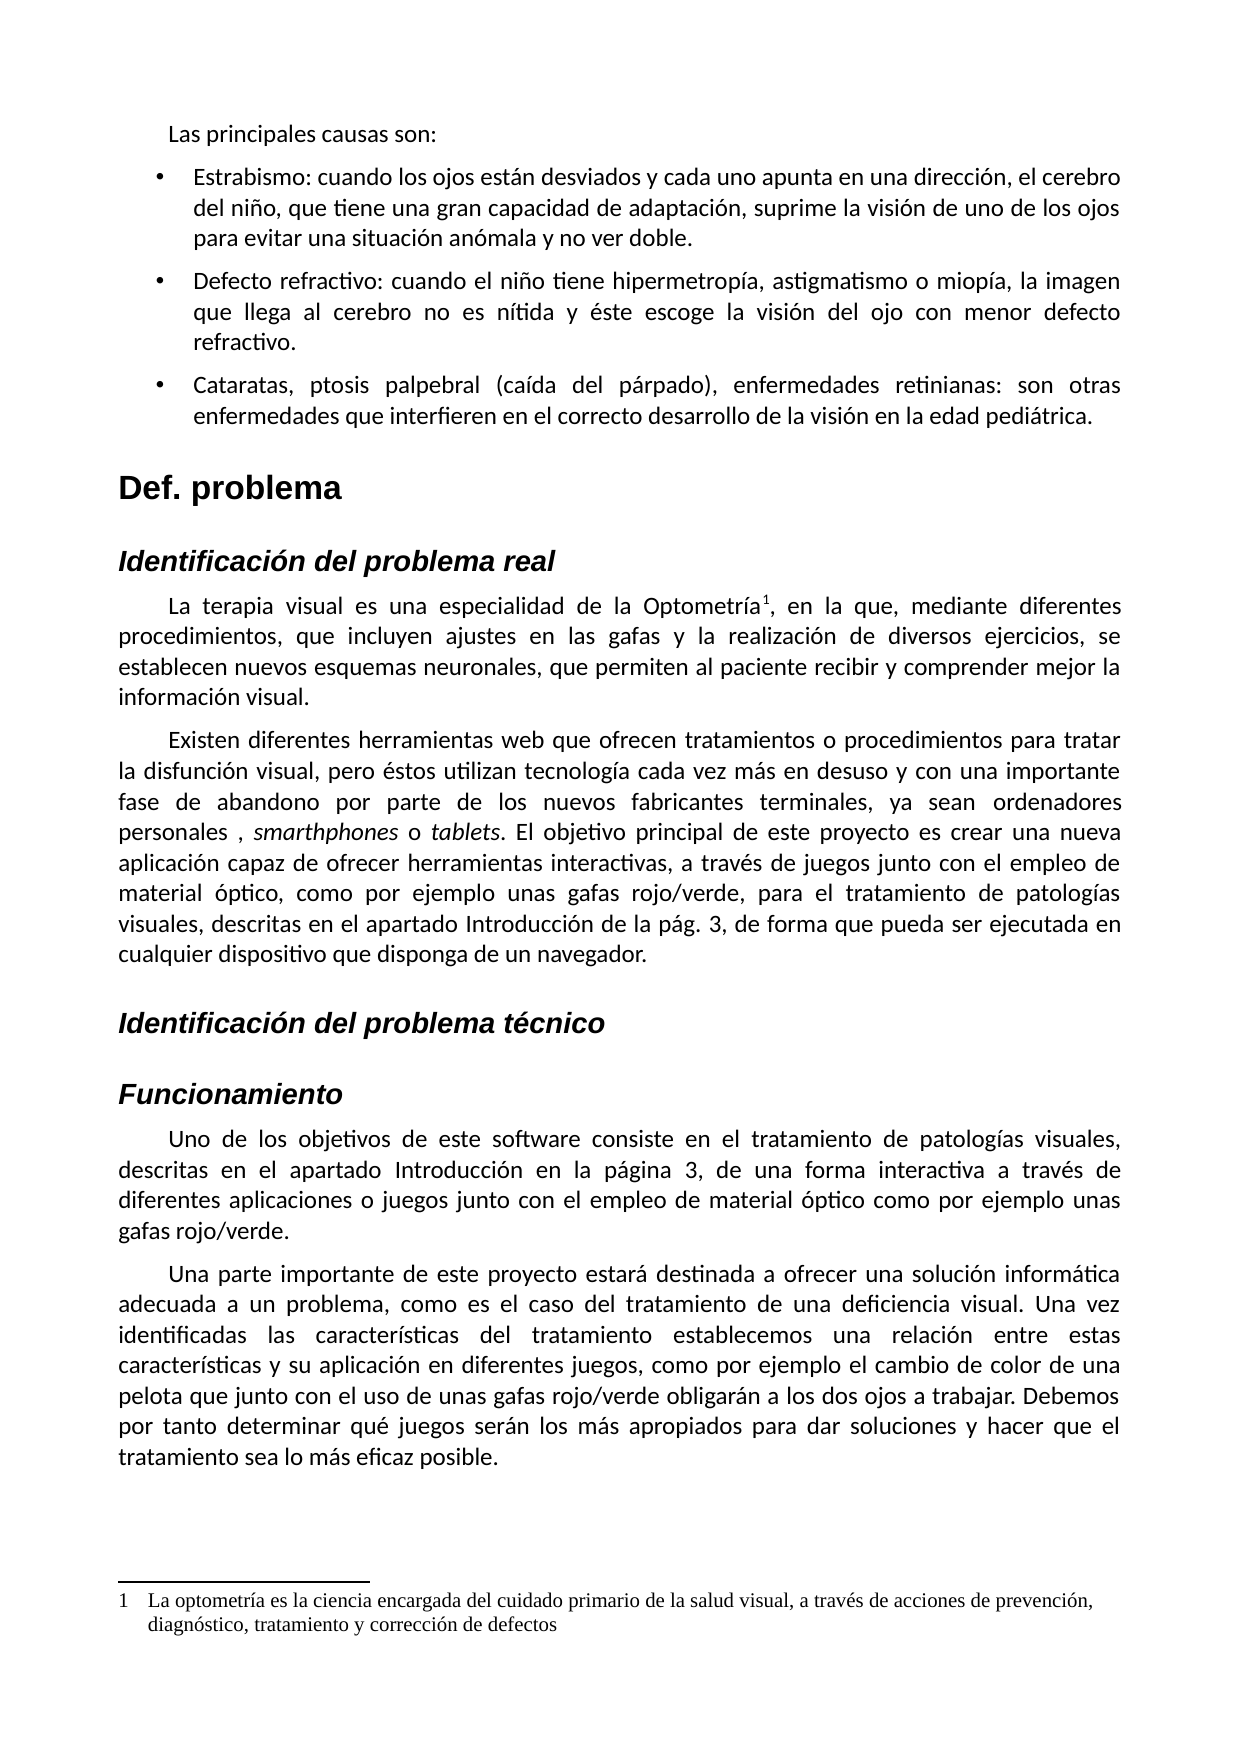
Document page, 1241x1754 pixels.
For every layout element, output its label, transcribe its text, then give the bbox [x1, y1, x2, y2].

subtitle Identificación del problema real [118, 544, 1122, 577]
text Las principales causas son: [118, 118, 1122, 149]
subtitle Identificación del problema técnico [118, 1006, 1122, 1040]
text Existen diferentes herramientas web que ofrecen tratamientos o procedimientos para tratar la disfunción visual, pero éstos utilizan tecnología cada vez más en desuso y con una importante fase de abandono por parte de los nuevos fabricantes terminales, ya sean ordenadores personales , smarthphones o tablets. El objetivo principal de este proyecto es crear una nueva aplicación capaz de ofrecer herramientas interactivas, a través de juegos junto con el empleo de material óptico, como por ejemplo unas gafas rojo/verde, para el tratamiento de patologías visuales, descritas en el apartado Introducción de la pág. 3, de forma que pueda ser ejecutada en cualquier dispositivo que disponga de un navegador. [118, 724, 1122, 969]
list Estrabismo: cuando los ojos están desviados y cada uno apunta en una dirección, el cerebro del niño, que tiene una gran capacidad de adaptación, suprime la visión de uno de los ojos para evitar una situación anómala y no ver doble. [156, 161, 1122, 253]
subtitle Def. problema [118, 468, 1122, 506]
text Una parte importante de este proyecto estará destinada a ofrecer una solución informática adecuada a un problema, como es el caso del tratamiento de una deficiencia visual. Una vez identificadas las características del tratamiento establecemos una relación entre estas características y su aplicación en diferentes juegos, como por ejemplo el cambio de color de una pelota que junto con el uso de unas gafas rojo/verde obligarán a los dos ojos a trabajar. Debemos por tanto determinar qué juegos serán los más apropiados para dar soluciones y hacer que el tratamiento sea lo más eficaz posible. [118, 1258, 1122, 1472]
text La optometría es la ciencia encargada del cuidado primario de la salud visual, a través de acciones de prevención, diagnóstico, tratamiento y corrección de defectos [118, 1588, 1122, 1636]
list Defecto refractivo: cuando el niño tiene hipermetropía, astigmatismo o miopía, la imagen que llega al cerebro no es nítida y éste escoge la visión del ojo con menor defecto refractivo. [156, 265, 1122, 357]
text Uno de los objetivos de este software consiste en el tratamiento de patologías visuales, descritas en el apartado Introducción en la página 3, de una forma interactiva a través de diferentes aplicaciones o juegos junto con el empleo de material óptico como por ejemplo unas gafas rojo/verde. [118, 1123, 1122, 1245]
list Cataratas, ptosis palpebral (caída del párpado), enfermedades retinianas: son otras enfermedades que interfieren en el correcto desarrollo de la visión en la edad pediátrica. [156, 369, 1122, 430]
text La terapia visual es una especialidad de la Optometría, en la que, mediante diferentes procedimientos, que incluyen ajustes en las gafas y la realización de diversos ejercicios, se establecen nuevos esquemas neuronales, que permiten al paciente recibir y comprender mejor la información visual. [118, 590, 1122, 712]
subtitle Funcionamiento [118, 1077, 1122, 1111]
